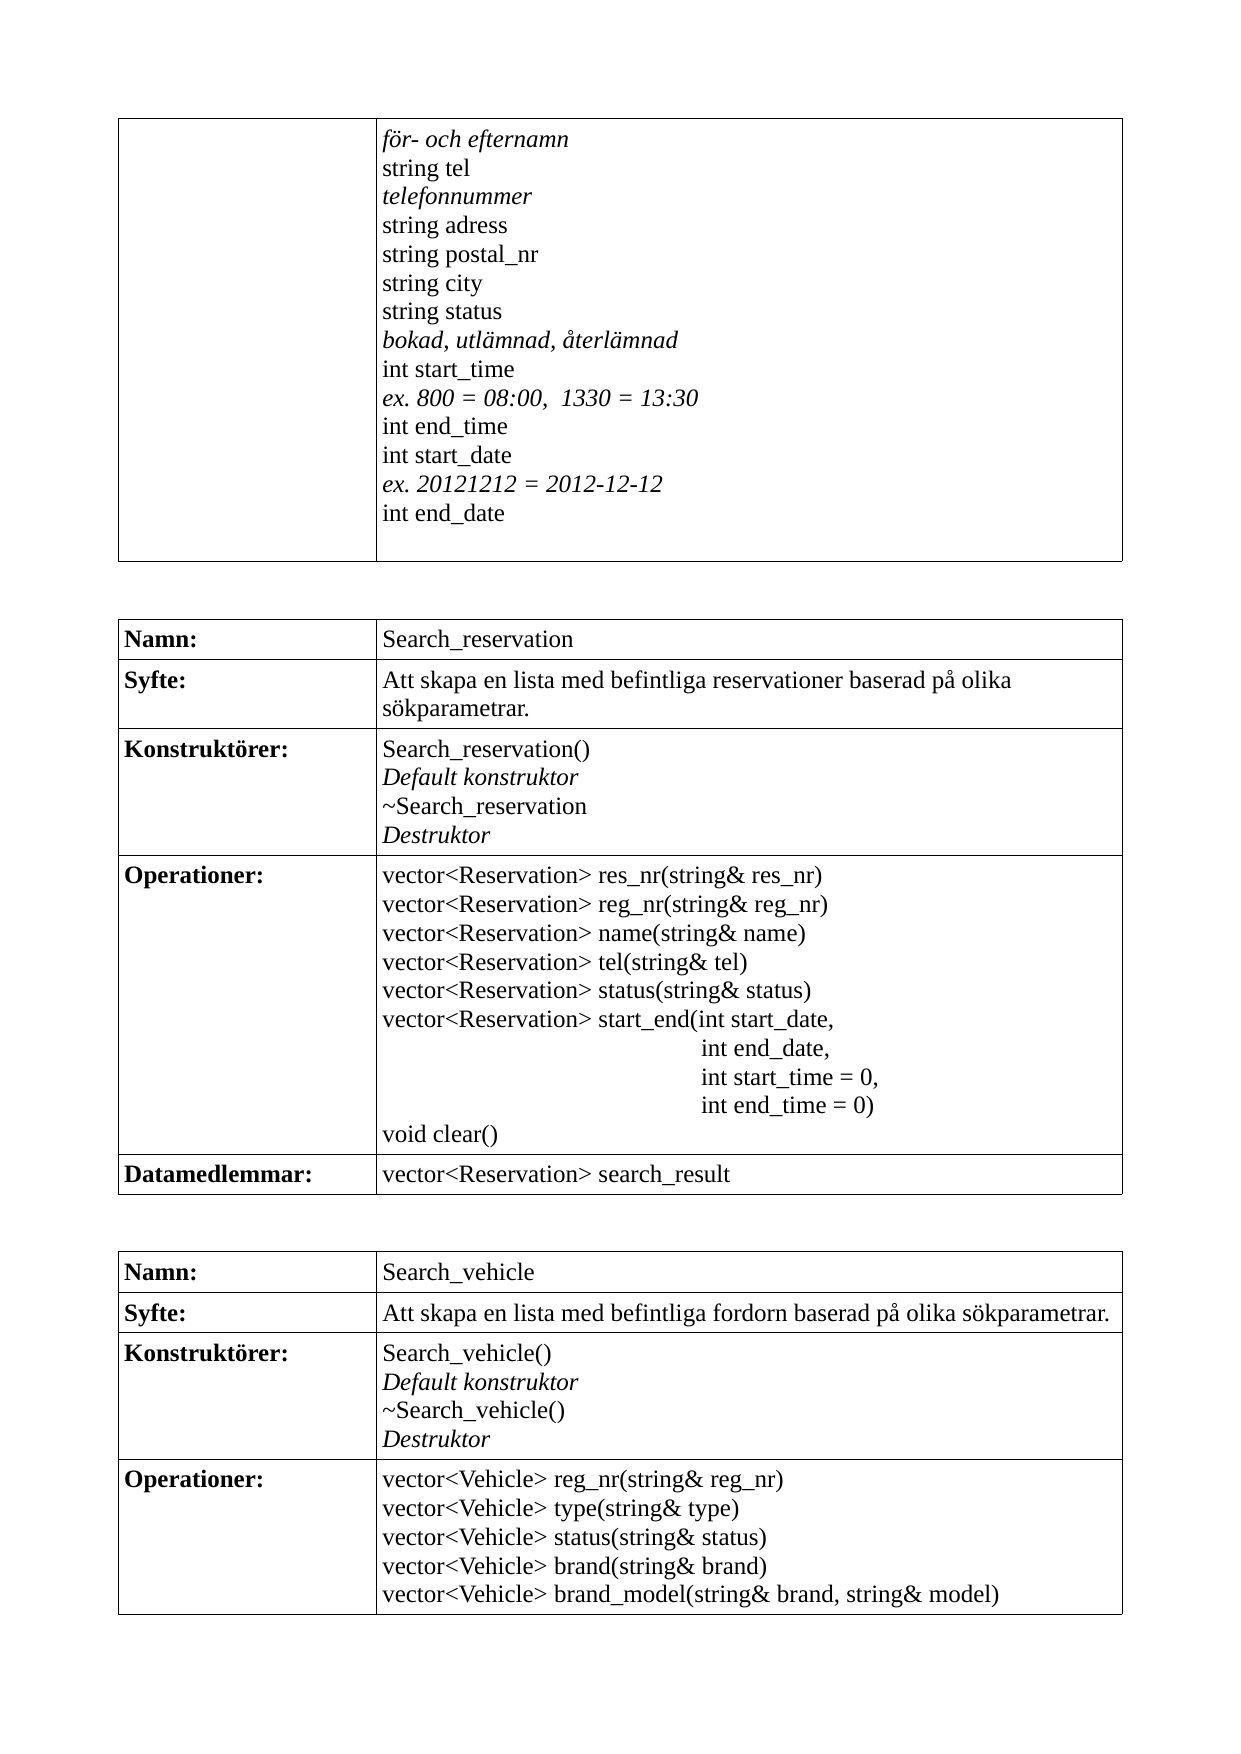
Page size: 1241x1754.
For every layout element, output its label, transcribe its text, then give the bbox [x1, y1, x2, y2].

table_header Namn: [119, 620, 376, 659]
table_cell Search_vehicle() Default konstruktor ~Search_vehicle() Destruktor [377, 1333, 1122, 1459]
table_cell [119, 119, 376, 561]
table_cell Syfte: [119, 1293, 376, 1332]
table_cell Att skapa en lista med befintliga reservationer baserad på olika sökparametrar. [377, 660, 1122, 728]
table_cell Operationer: [119, 856, 376, 1153]
table_cell Datamedlemmar: [119, 1155, 376, 1194]
table_cell för- och efternamn string tel telefonnummer string adress string postal_nr string city string status bokad, utlämnad, återlämnad int start_time ex. 800 = 08:00, 1330 = 13:30 int end_time int start_date ex. 20121212 = 2012-12-12 int end_date [377, 119, 1122, 561]
table_header Search_vehicle [377, 1252, 1122, 1292]
table_cell Konstruktörer: [119, 1333, 376, 1459]
table_cell Att skapa en lista med befintliga fordorn baserad på olika sökparametrar. [377, 1293, 1122, 1332]
table_cell Syfte: [119, 660, 376, 728]
table_cell vector<Reservation> search_result [377, 1155, 1122, 1194]
table_header Namn: [119, 1252, 376, 1292]
table_cell Konstruktörer: [119, 729, 376, 854]
table_cell vector<Reservation> res_nr(string& res_nr) vector<Reservation> reg_nr(string& reg_nr) vector<Reservation> name(string& name) vector<Reservation> tel(string& tel) vector<Reservation> status(string& status) vector<Reservation> start_end(int start_date, int end_date, int start_time = 0, int end_time = 0) void clear() [377, 856, 1122, 1153]
table_cell Operationer: [119, 1460, 376, 1614]
table_header Search_reservation [377, 620, 1122, 659]
table_cell Search_reservation() Default konstruktor ~Search_reservation Destruktor [377, 729, 1122, 854]
table_cell vector<Vehicle> reg_nr(string& reg_nr) vector<Vehicle> type(string& type) vector<Vehicle> status(string& status) vector<Vehicle> brand(string& brand) vector<Vehicle> brand_model(string& brand, string& model) [377, 1460, 1122, 1614]
